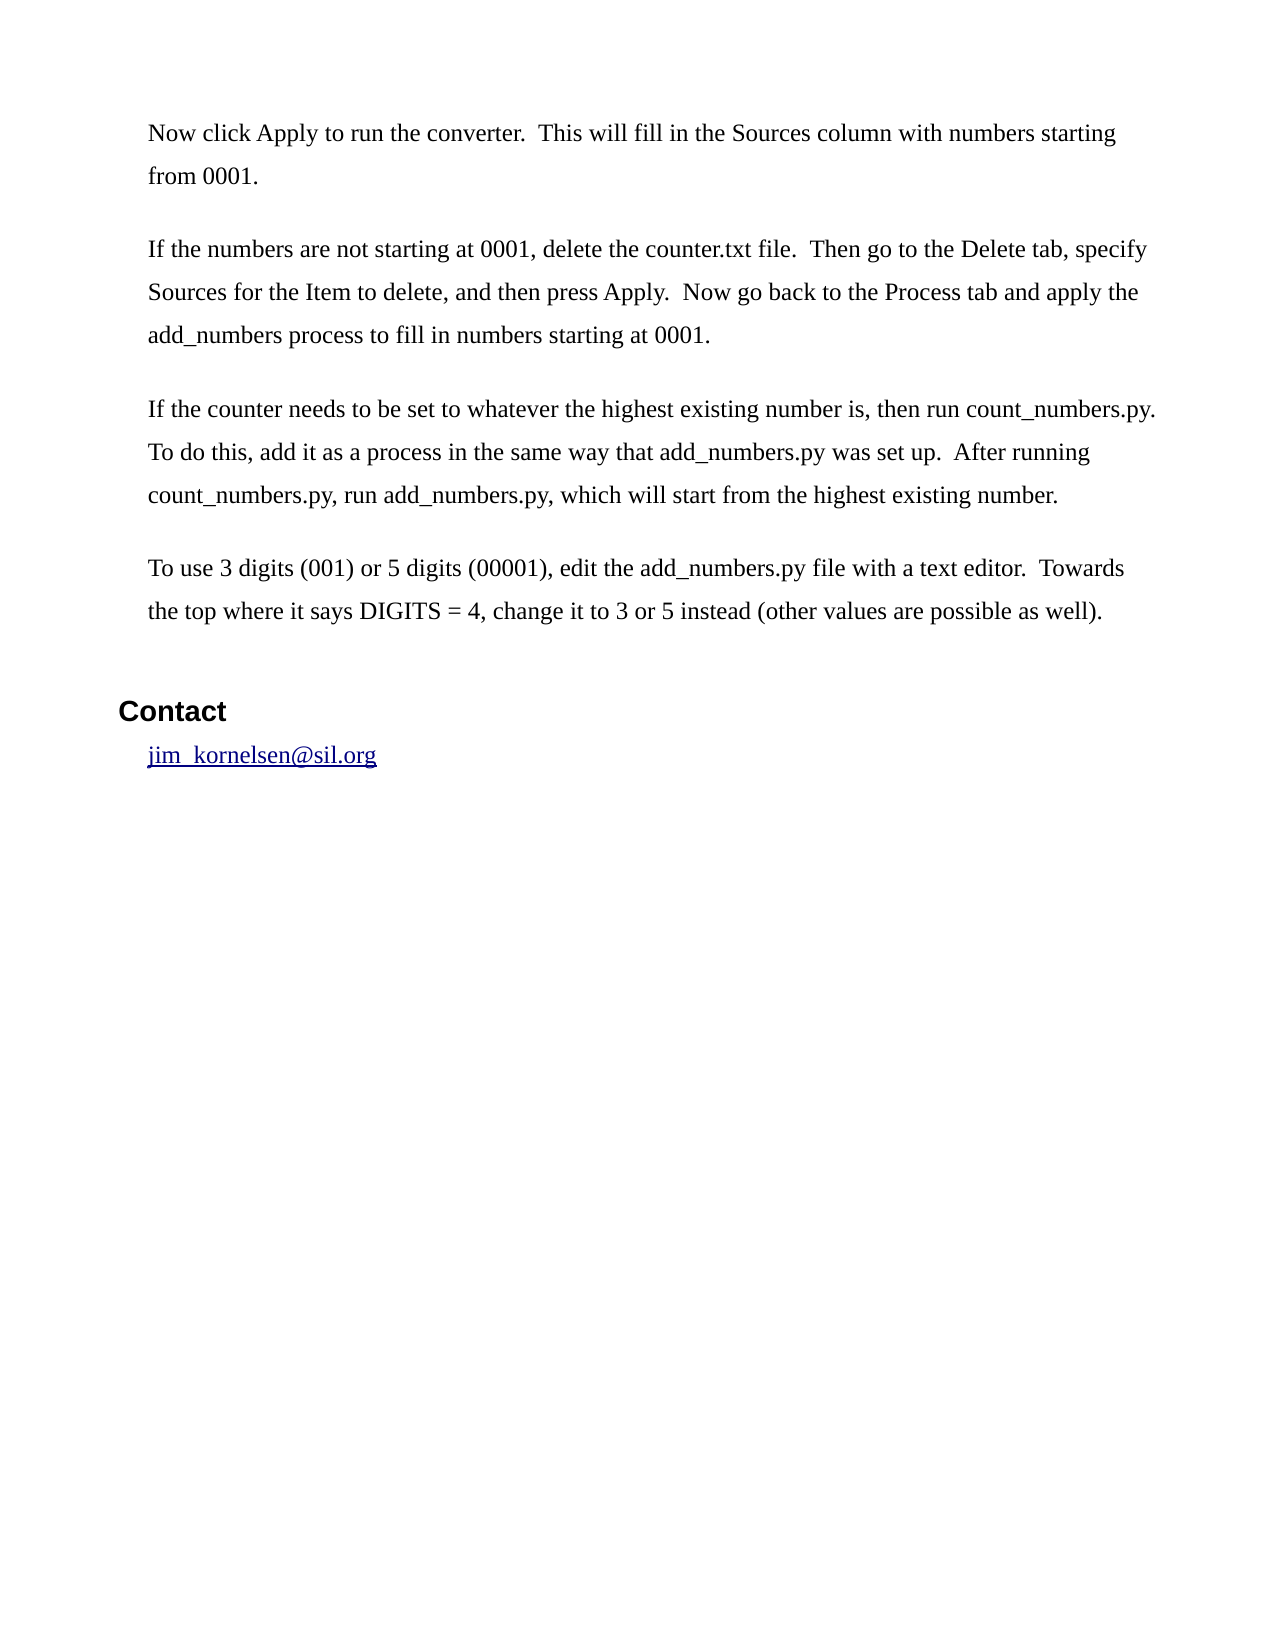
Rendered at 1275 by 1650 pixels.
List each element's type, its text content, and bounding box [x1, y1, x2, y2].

text Now click Apply to run the converter. This will fill in the Sources column with numbers starting from 0001. [148, 118, 1157, 190]
text If the numbers are not starting at 0001, delete the counter.txt file. Then go to the Delete tab, specify Sources for the Item to delete, and then press Apply. Now go back to the Process tab and apply the add_numbers process to fill in numbers starting at 0001. [148, 234, 1157, 349]
text To use 3 digits (001) or 5 digits (00001), edit the add_numbers.py file with a text editor. Towards the top where it says DIGITS = 4, change it to 3 or 5 instead (other values are possible as well). [148, 553, 1157, 625]
subtitle Contact [118, 694, 1157, 728]
text jim_kornelsen@sil.org [148, 740, 1157, 769]
text If the counter needs to be set to whatever the highest existing number is, then run count_numbers.py. To do this, add it as a process in the same way that add_numbers.py was set up. After running count_numbers.py, run add_numbers.py, which will start from the highest existing number. [148, 394, 1157, 509]
